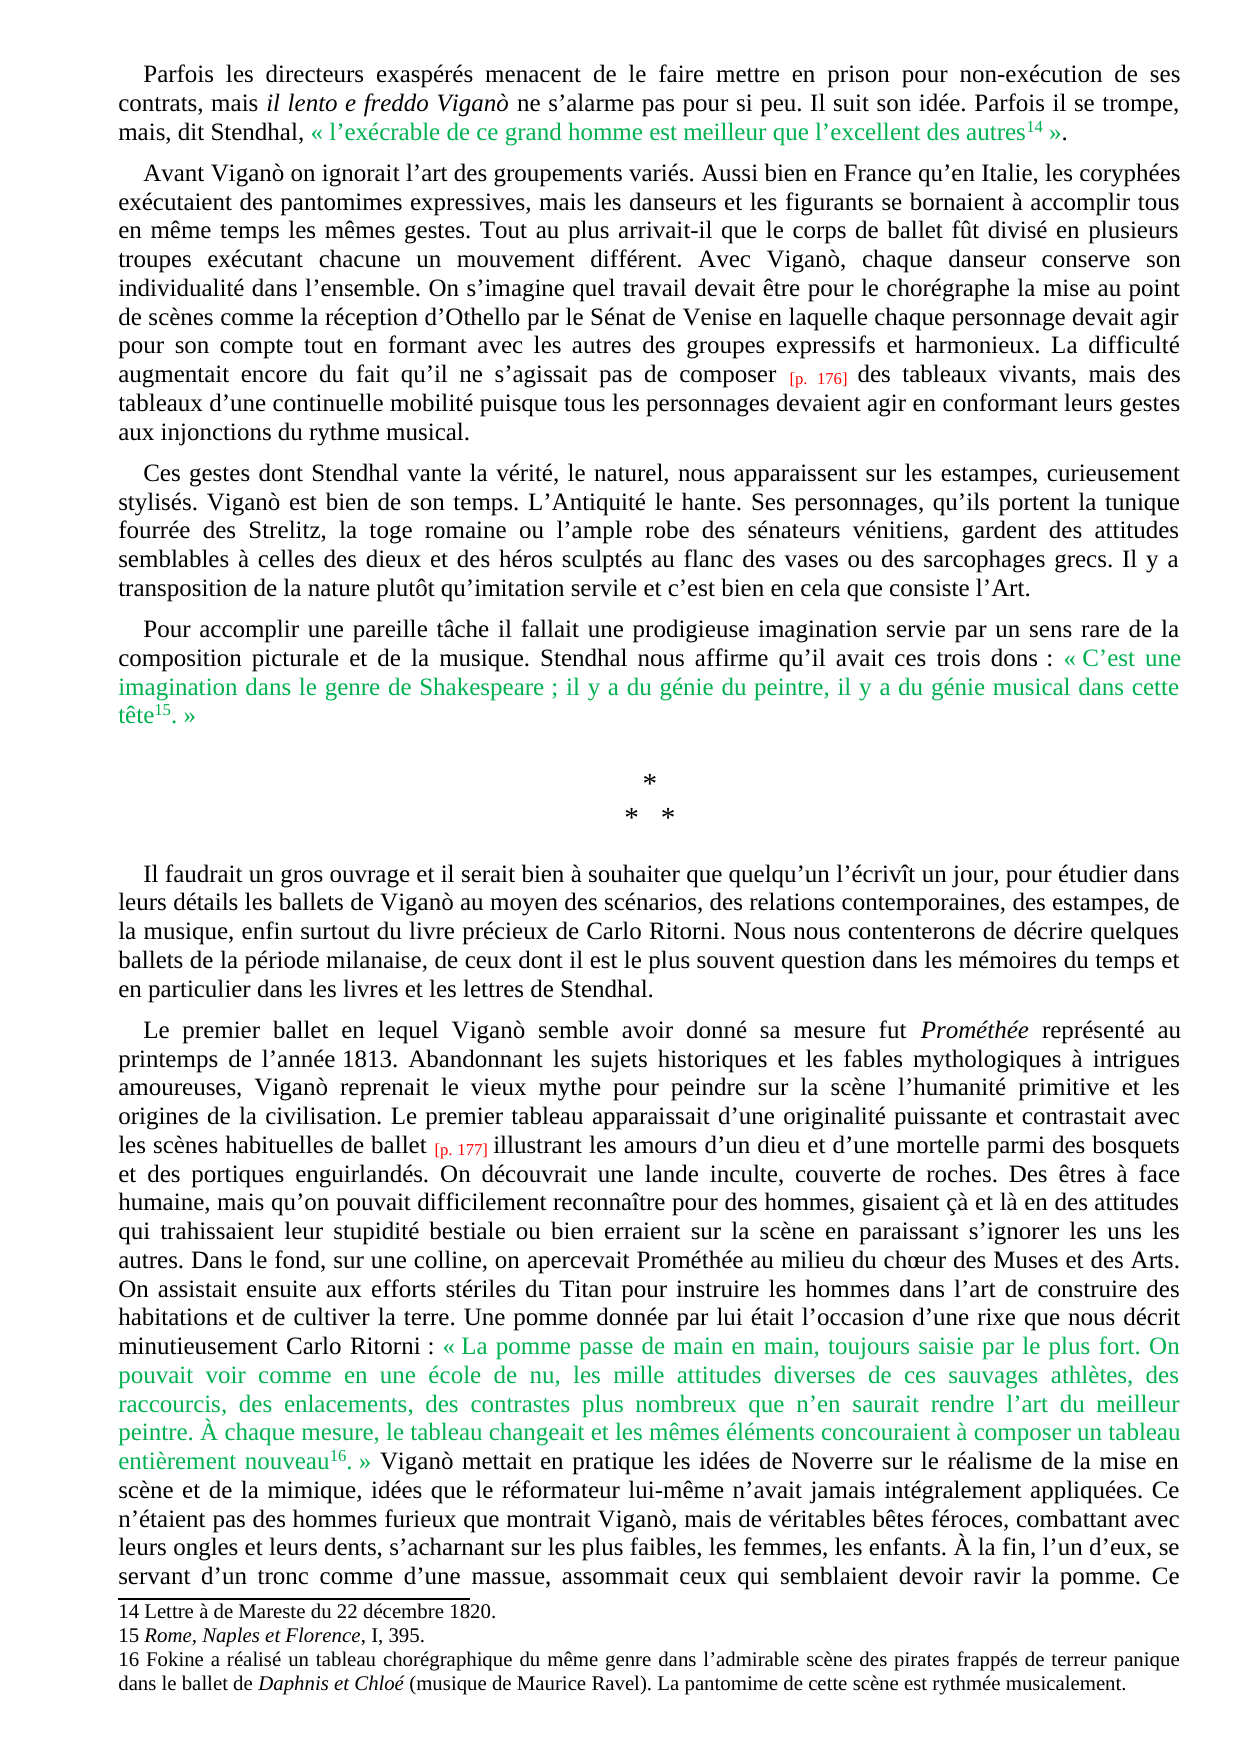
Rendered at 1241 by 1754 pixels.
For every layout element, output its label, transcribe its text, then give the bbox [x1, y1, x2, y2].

text Parfois les directeurs exaspérés menacent de le faire mettre en prison pour non-exécution de ses contrats, mais il lento e freddo Viganò ne s’alarme pas pour si peu. Il suit son idée. Parfois il se trompe, mais, dit Stendhal, « l’exécrable de ce grand homme est meilleur que l’excellent des autres ». [118, 59, 1181, 145]
text Pour accomplir une pareille tâche il fallait une prodigieuse imagination servie par un sens rare de la composition picturale et de la musique. Stendhal nous affirme qu’il avait ces trois dons : « C’est une imagination dans le genre de Shakespeare ; il y a du génie du peintre, il y a du génie musical dans cette tête. » [118, 614, 1181, 729]
text Le premier ballet en lequel Viganò semble avoir donné sa mesure fut Prométhée représenté au printemps de l’année 1813. Abandonnant les sujets historiques et les fables mythologiques à intrigues amoureuses, Viganò reprenait le vieux mythe pour peindre sur la scène l’humanité primitive et les origines de la civilisation. Le premier tableau apparaissait d’une originalité puissante et contrastait avec les scènes habituelles de ballet [p. 177] illustrant les amours d’un dieu et d’une mortelle parmi des bosquets et des portiques enguirlandés. On découvrait une lande inculte, couverte de roches. Des êtres à face humaine, mais qu’on pouvait difficilement reconnaître pour des hommes, gisaient çà et là en des attitudes qui trahissaient leur stupidité bestiale ou bien erraient sur la scène en paraissant s’ignorer les uns les autres. Dans le fond, sur une colline, on apercevait Prométhée au milieu du chœur des Muses et des Arts. On assistait ensuite aux efforts stériles du Titan pour instruire les hommes dans l’art de construire des habitations et de cultiver la terre. Une pomme donnée par lui était l’occasion d’une rixe que nous décrit minutieusement Carlo Ritorni : « La pomme passe de main en main, toujours saisie par le plus fort. On pouvait voir comme en une école de nu, les mille attitudes diverses de ces sauvages athlètes, des raccourcis, des enlacements, des contrastes plus nombreux que n’en saurait rendre l’art du meilleur peintre. À chaque mesure, le tableau changeait et les mêmes éléments concouraient à composer un tableau entièrement nouveau. » Viganò mettait en pratique les idées de Noverre sur le réalisme de la mise en scène et de la mimique, idées que le réformateur lui-même n’avait jamais intégralement appliquées. Ce n’étaient pas des hommes furieux que montrait Viganò, mais de véritables bêtes féroces, combattant avec leurs ongles et leurs dents, s’acharnant sur les plus faibles, les femmes, les enfants. À la fin, l’un d’eux, se servant d’un tronc comme d’une massue, assommait ceux qui semblaient devoir ravir la pomme. Ce [118, 1015, 1181, 1590]
text Fokine a réalisé un tableau chorégraphique du même genre dans l’admirable scène des pirates frappés de terreur panique dans le ballet de Daphnis et Chloé (musique de Maurice Ravel). La pantomime de cette scène est rythmée musicalement. [118, 1647, 1181, 1695]
text Avant Viganò on ignorait l’art des groupements variés. Aussi bien en France qu’en Italie, les coryphées exécutaient des pantomimes expressives, mais les danseurs et les figurants se bornaient à accomplir tous en même temps les mêmes gestes. Tout au plus arrivait-il que le corps de ballet fût divisé en plusieurs troupes exécutant chacune un mouvement différent. Avec Viganò, chaque danseur conserve son individualité dans l’ensemble. On s’imagine quel travail devait être pour le chorégraphe la mise au point de scènes comme la réception d’Othello par le Sénat de Venise en laquelle chaque personnage devait agir pour son compte tout en formant avec les autres des groupes expressifs et harmonieux. La difficulté augmentait encore du fait qu’il ne s’agissait pas de composer [p. 176] des tableaux vivants, mais des tableaux d’une continuelle mobilité puisque tous les personnages devaient agir en conformant leurs gestes aux injonctions du rythme musical. [118, 158, 1181, 445]
text Ces gestes dont Stendhal vante la vérité, le naturel, nous apparaissent sur les estampes, curieusement stylisés. Viganò est bien de son temps. L’Antiquité le hante. Ses personnages, qu’ils portent la tunique fourrée des Strelitz, la toge romaine ou l’ample robe des sénateurs vénitiens, gardent des attitudes semblables à celles des dieux et des héros sculptés au flanc des vases ou des sarcophages grecs. Il y a transposition de la nature plutôt qu’imitation servile et c’est bien en cela que consiste l’Art. [118, 458, 1181, 602]
text Lettre à de Mareste du 22 décembre 1820. [118, 1599, 1181, 1623]
text * * * [118, 767, 1181, 834]
text Rome, Naples et Florence, I, 395. [118, 1623, 1181, 1647]
text Il faudrait un gros ouvrage et il serait bien à souhaiter que quelqu’un l’écrivît un jour, pour étudier dans leurs détails les ballets de Viganò au moyen des scénarios, des relations contemporaines, des estampes, de la musique, enfin surtout du livre précieux de Carlo Ritorni. Nous nous contenterons de décrire quelques ballets de la période milanaise, de ceux dont il est le plus souvent question dans les mémoires du temps et en particulier dans les livres et les lettres de Stendhal. [118, 859, 1181, 1002]
